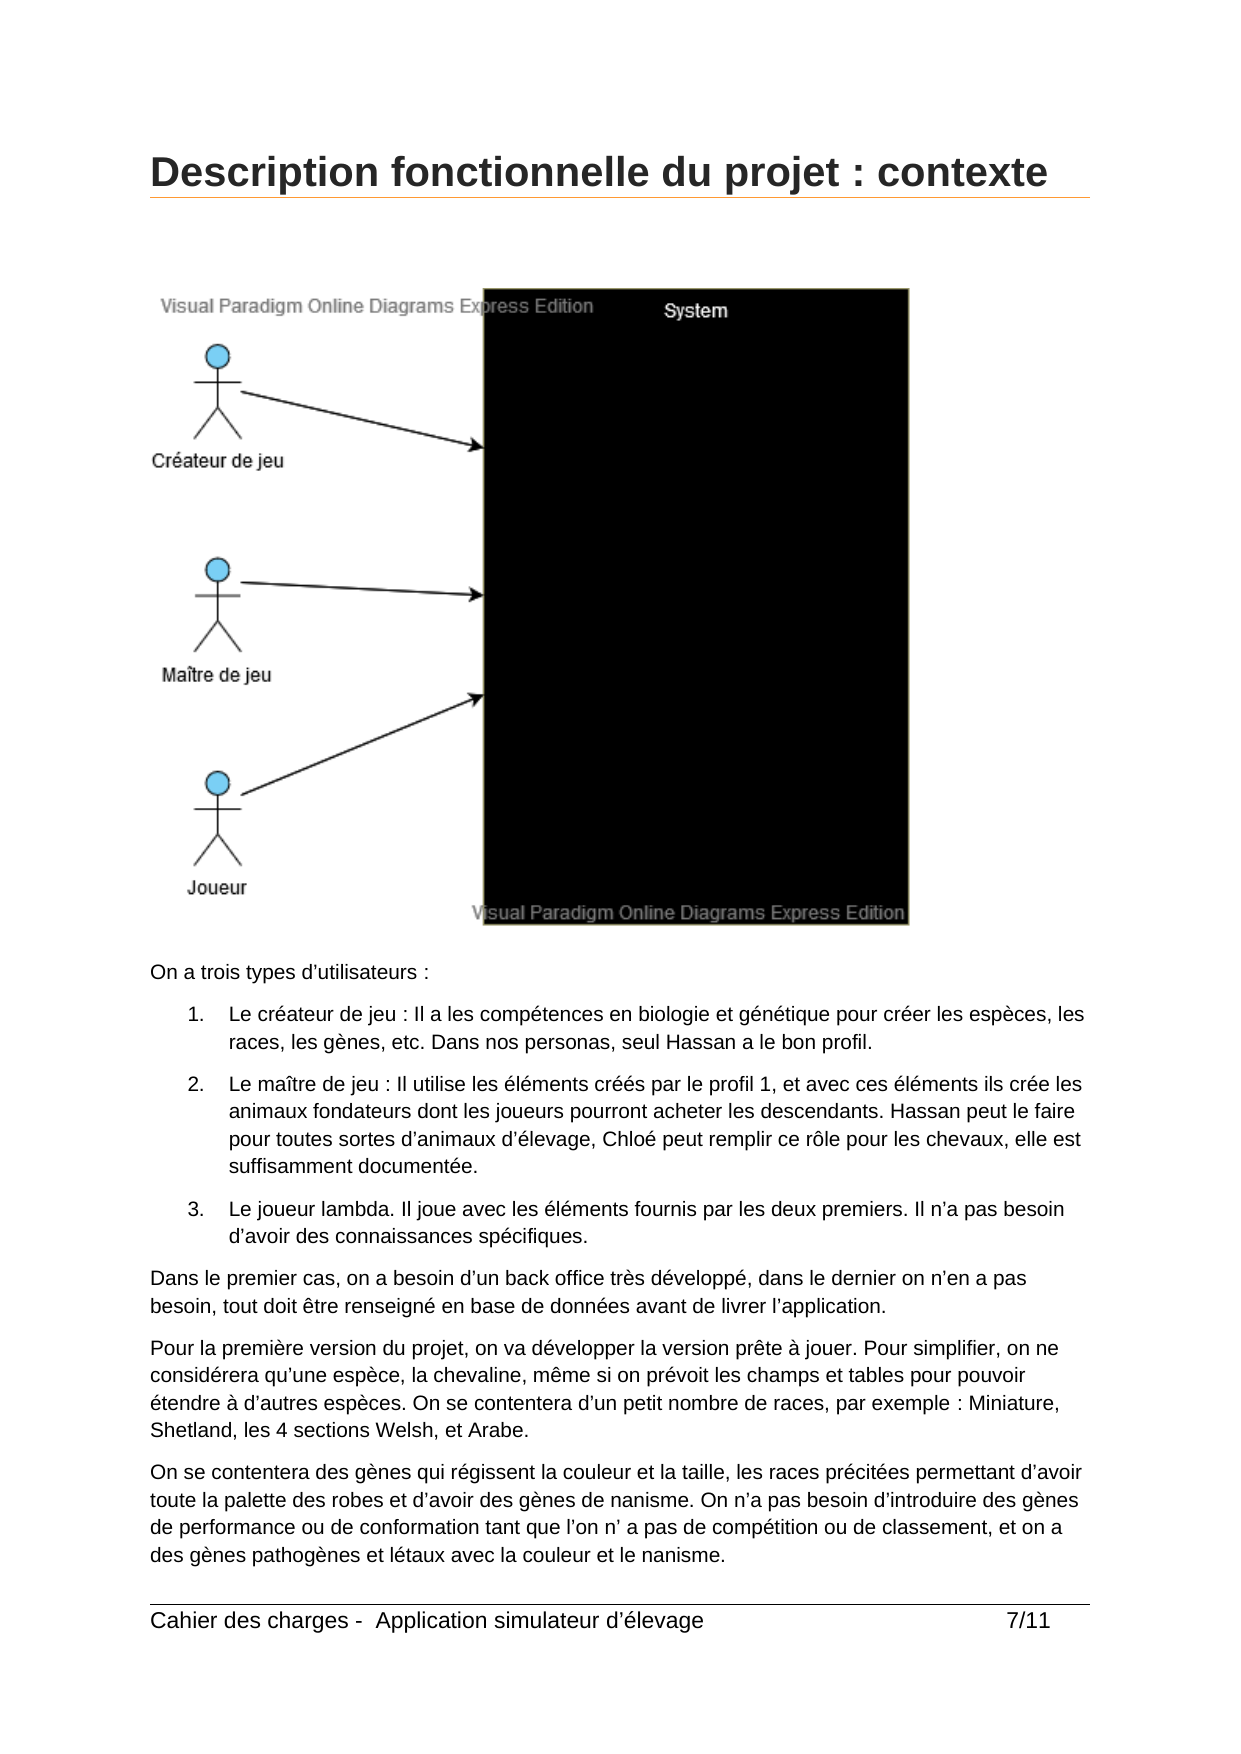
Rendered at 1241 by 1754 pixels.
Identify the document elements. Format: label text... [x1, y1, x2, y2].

list Le maître de jeu : Il utilise les éléments créés par le profil 1, et avec ces éléments ils crée les animaux fondateurs dont les joueurs pourront acheter les descendants. Hassan peut le faire pour toutes sortes d’animaux d’élevage, Chloé peut remplir ce rôle pour les chevaux, elle est suffisamment documentée. [187, 1072, 1090, 1178]
picture [150, 288, 913, 929]
text Pour la première version du projet, on va développer la version prête à jouer. Pour simplifier, on ne considérera qu’une espèce, la chevaline, même si on prévoit les champs et tables pour pouvoir étendre à d’autres espèces. On se contentera d’un petit nombre de races, par exemple : Miniature, Shetland, les 4 sections Welsh, et Arabe. [150, 1336, 1090, 1442]
list Le joueur lambda. Il joue avec les éléments fournis par les deux premiers. Il n’a pas besoin d’avoir des connaissances spécifiques. [187, 1196, 1090, 1248]
list Le créateur de jeu : Il a les compétences en biologie et génétique pour créer les espèces, les races, les gènes, etc. Dans nos personas, seul Hassan a le bon profil. [187, 1002, 1090, 1054]
text On se contentera des gènes qui régissent la couleur et la taille, les races précitées permettant d’avoir toute la palette des robes et d’avoir des gènes de nanisme. On n’a pas besoin d’introduire des gènes de performance ou de conformation tant que l’on n’ a pas de compétition ou de classement, et on a des gènes pathogènes et létaux avec la couleur et le nanisme. [150, 1460, 1090, 1567]
text Dans le premier cas, on a besoin d’un back office très développé, dans le dernier on n’en a pas besoin, tout doit être renseigné en base de données avant de livrer l’application. [150, 1266, 1090, 1317]
subtitle Description fonctionnelle du projet : contexte [150, 147, 1090, 197]
text On a trois types d’utilisateurs : [150, 960, 1090, 984]
